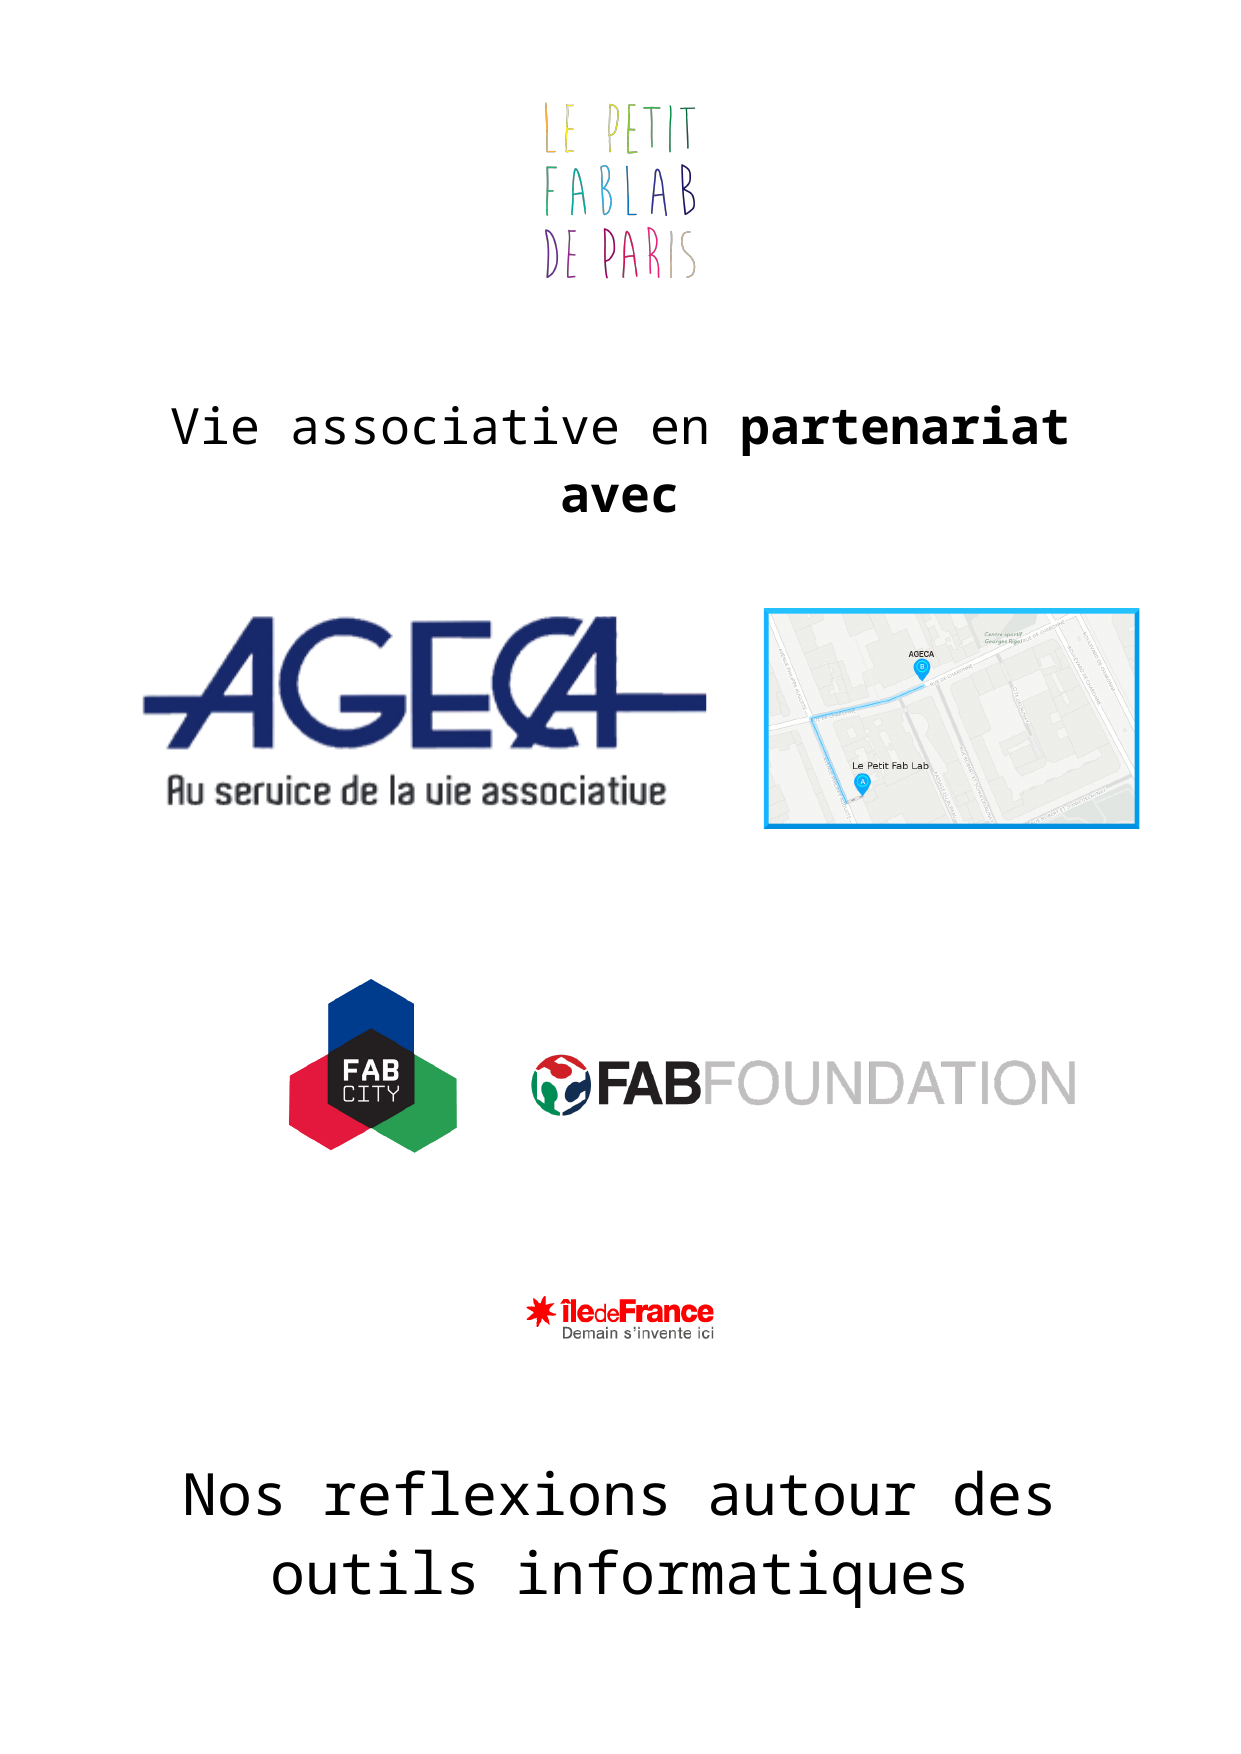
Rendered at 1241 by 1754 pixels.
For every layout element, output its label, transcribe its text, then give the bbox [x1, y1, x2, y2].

picture [288, 978, 457, 1153]
text Nos reflexions autour des outils informatiques [118, 1453, 1122, 1612]
picture [527, 98, 713, 284]
picture [526, 1277, 714, 1360]
picture [531, 1053, 1079, 1132]
picture [763, 608, 1140, 829]
text Vie associative en partenariat avec [118, 391, 1122, 527]
picture [99, 599, 749, 836]
